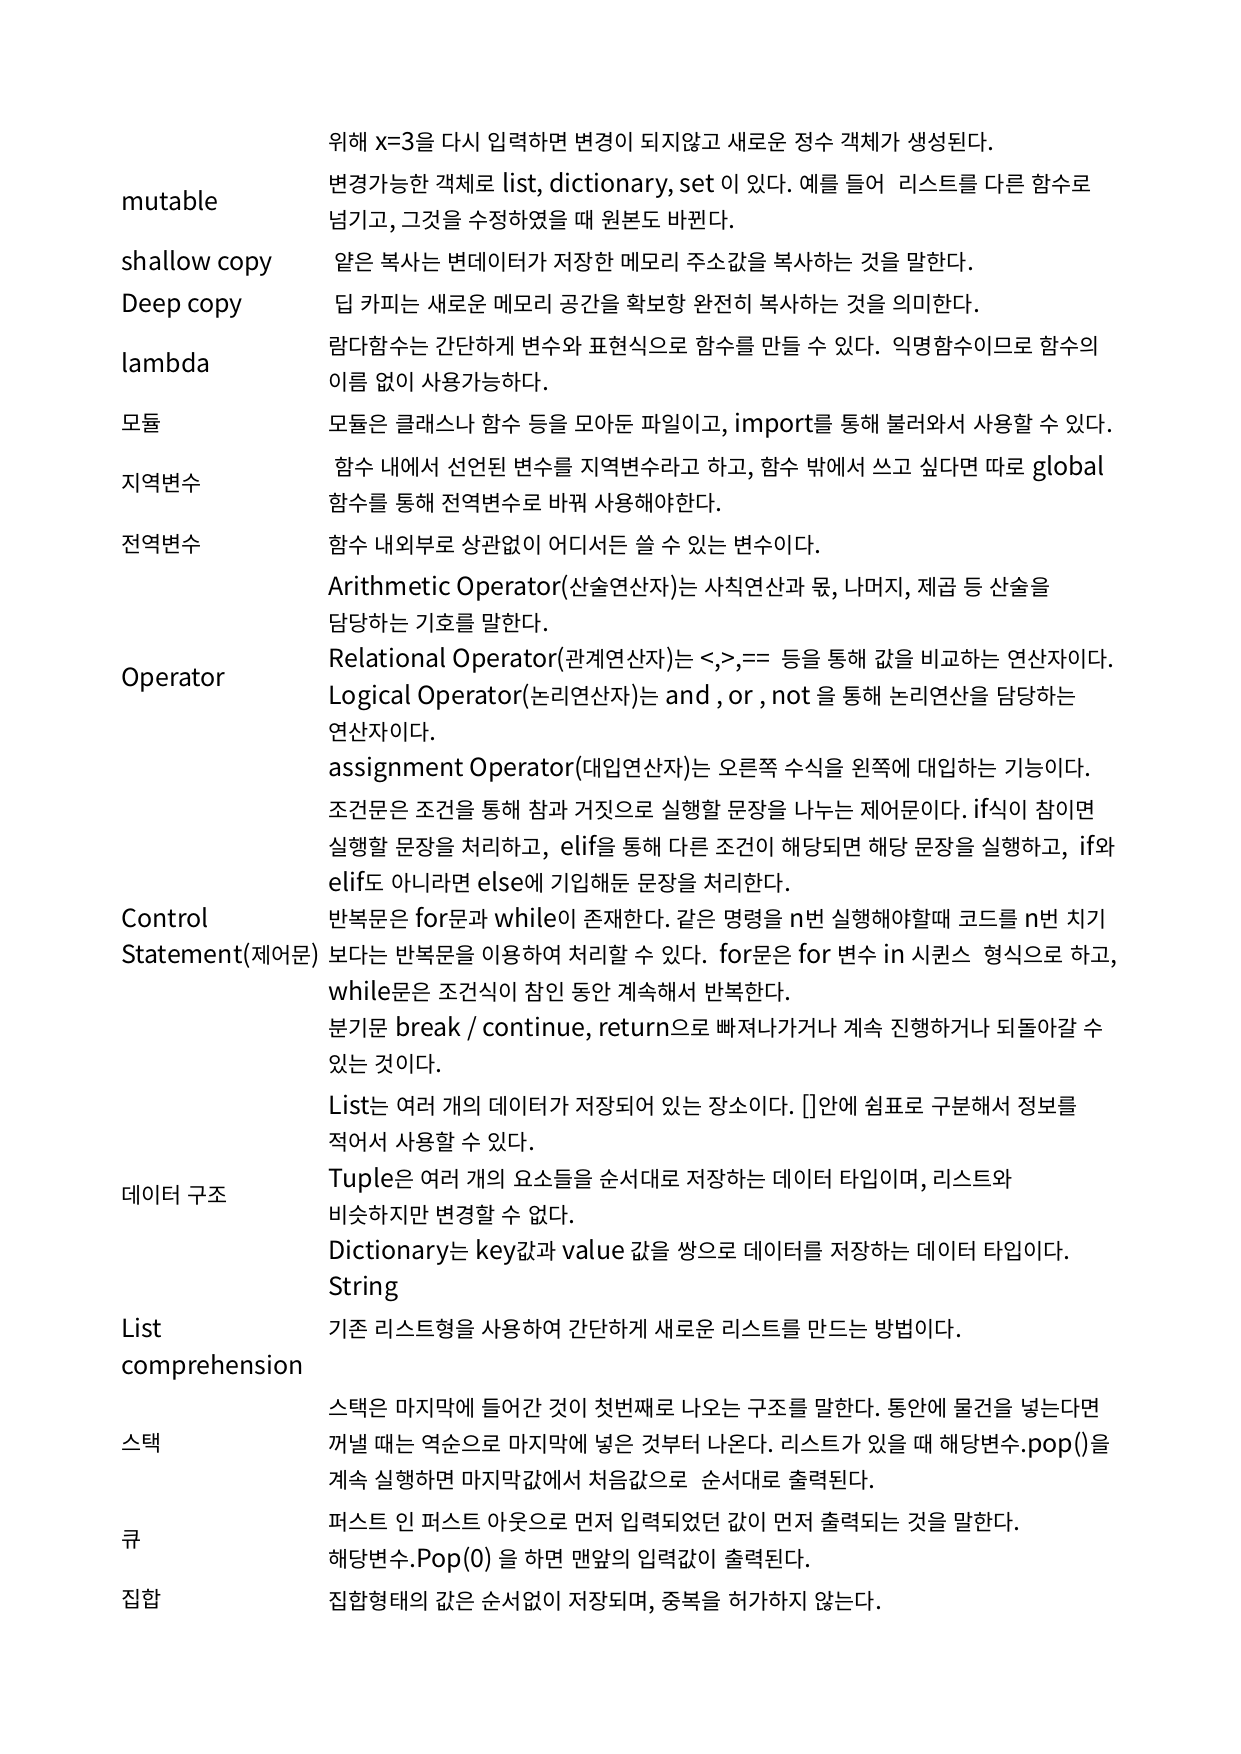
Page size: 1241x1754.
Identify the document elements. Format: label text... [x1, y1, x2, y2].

table_cell shallow copy [118, 239, 326, 281]
table_cell 딥 카피는 새로운 메모리 공간을 확보항 완전히 복사하는 것을 의미한다. [326, 281, 1122, 323]
table_cell List는 여러 개의 데이터가 저장되어 있는 장소이다. []안에 쉼표로 구분해서 정보를 적어서 사용할 수 있다. Tuple은 여러 개의 요소들을 순서대로 저장하는 데이터 타입이며, 리스트와 비슷하지만 변경할 수 없다. Dictionary는 key값과 value 값을 쌍으로 데이터를 저장하는 데이터 타입이다. String [326, 1083, 1122, 1306]
table_cell 모듈 [118, 401, 326, 443]
table_cell mutable [118, 160, 326, 238]
table_cell Operator [118, 564, 326, 787]
table_cell List comprehension [118, 1306, 326, 1384]
table_cell 전역변수 [118, 521, 326, 563]
table_cell 변경가능한 객체로 list, dictionary, set 이 있다. 예를 들어 리스트를 다른 함수로 넘기고, 그것을 수정하였을 때 원본도 바뀐다. [326, 160, 1122, 238]
table_cell 얕은 복사는 변데이터가 저장한 메모리 주소값을 복사하는 것을 말한다. [326, 239, 1122, 281]
table_cell 모듈은 클래스나 함수 등을 모아둔 파일이고, import를 통해 불러와서 사용할 수 있다. [326, 401, 1122, 443]
table_cell lambda [118, 323, 326, 401]
table_cell Arithmetic Operator(산술연산자)는 사칙연산과 몫, 나머지, 제곱 등 산술을 담당하는 기호를 말한다. Relational Operator(관계연산자)는 <,>,== 등을 통해 값을 비교하는 연산자이다. Logical Operator(논리연산자)는 and , or , not 을 통해 논리연산을 담당하는 연산자이다. assignment Operator(대입연산자)는 오른쪽 수식을 왼쪽에 대입하는 기능이다. [326, 564, 1122, 787]
table_cell 람다함수는 간단하게 변수와 표현식으로 함수를 만들 수 있다. 익명함수이므로 함수의 이름 없이 사용가능하다. [326, 323, 1122, 401]
table_cell [118, 118, 326, 160]
table_cell 함수 내외부로 상관없이 어디서든 쓸 수 있는 변수이다. [326, 521, 1122, 563]
table_cell 집합 [118, 1577, 326, 1619]
table_cell Deep copy [118, 281, 326, 323]
table_cell 집합형태의 값은 순서없이 저장되며, 중복을 허가하지 않는다. [326, 1577, 1122, 1619]
table_cell Control Statement(제어문) [118, 787, 326, 1083]
table_cell 큐 [118, 1499, 326, 1577]
table_cell 스택 [118, 1384, 326, 1499]
table_cell 지역변수 [118, 443, 326, 521]
table_cell 퍼스트 인 퍼스트 아웃으로 먼저 입력되었던 값이 먼저 출력되는 것을 말한다. 해당변수.Pop(0) 을 하면 맨앞의 입력값이 출력된다. [326, 1499, 1122, 1577]
table_cell 조건문은 조건을 통해 참과 거짓으로 실행할 문장을 나누는 제어문이다. if식이 참이면 실행할 문장을 처리하고, elif을 통해 다른 조건이 해당되면 해당 문장을 실행하고, if와 elif도 아니라면 else에 기입해둔 문장을 처리한다. 반복문은 for문과 while이 존재한다. 같은 명령을 n번 실행해야할때 코드를 n번 치기 보다는 반복문을 이용하여 처리할 수 있다. for문은 for 변수 in 시퀸스 형식으로 하고, while문은 조건식이 참인 동안 계속해서 반복한다. 분기문 break / continue, return으로 빠져나가거나 계속 진행하거나 되돌아갈 수 있는 것이다. [326, 787, 1122, 1083]
table_cell 위해 x=3을 다시 입력하면 변경이 되지않고 새로운 정수 객체가 생성된다. [326, 118, 1122, 160]
table_cell 함수 내에서 선언된 변수를 지역변수라고 하고, 함수 밖에서 쓰고 싶다면 따로 global 함수를 통해 전역변수로 바꿔 사용해야한다. [326, 443, 1122, 521]
table_cell 기존 리스트형을 사용하여 간단하게 새로운 리스트를 만드는 방법이다. [326, 1306, 1122, 1384]
table_cell 스택은 마지막에 들어간 것이 첫번째로 나오는 구조를 말한다. 통안에 물건을 넣는다면 꺼낼 때는 역순으로 마지막에 넣은 것부터 나온다. 리스트가 있을 때 해당변수.pop()을 계속 실행하면 마지막값에서 처음값으로 순서대로 출력된다. [326, 1384, 1122, 1499]
table_cell 데이터 구조 [118, 1083, 326, 1306]
